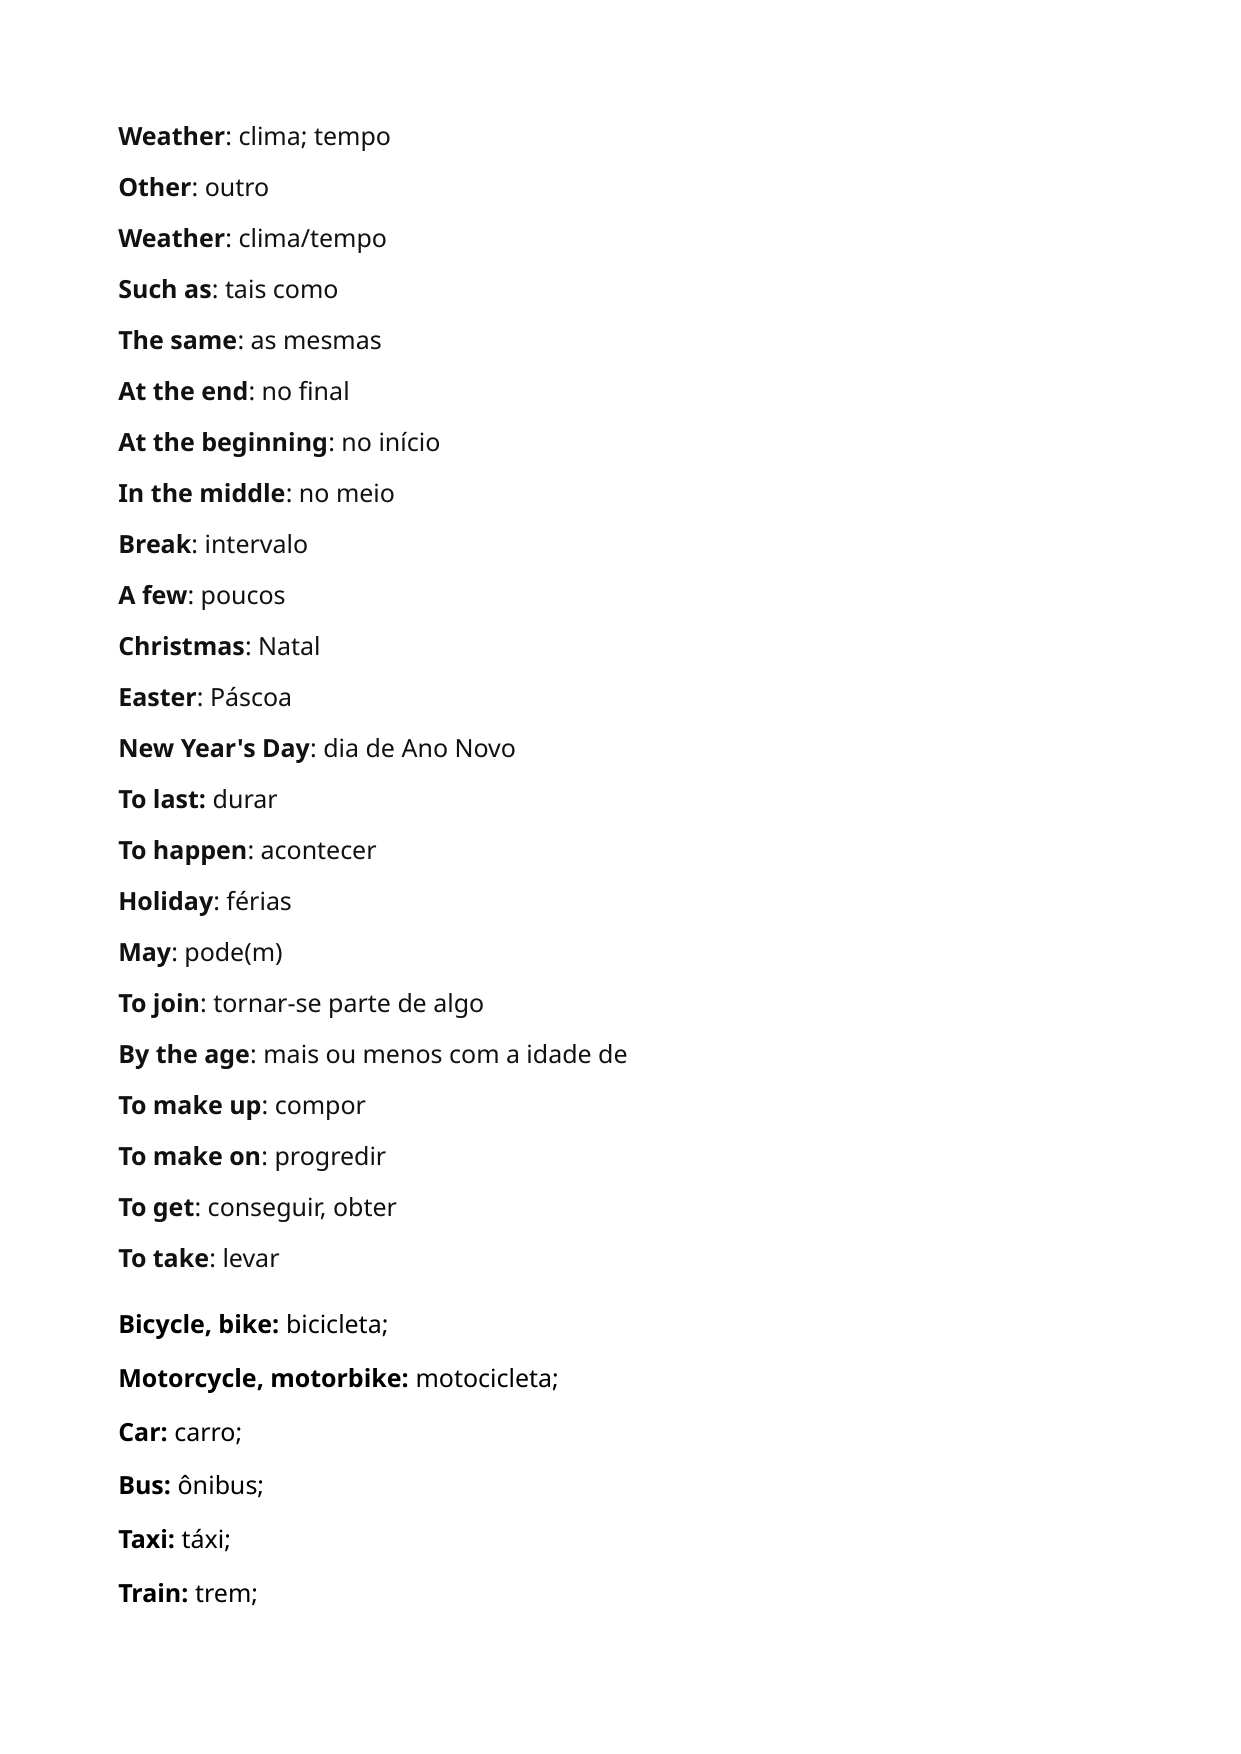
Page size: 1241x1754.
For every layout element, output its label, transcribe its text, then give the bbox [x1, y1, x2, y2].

text Weather: clima; tempo Other: outro Weather: clima/tempo Such as: tais como The same: as mesmas At the end: no final At the beginning: no início In the middle: no meio Break: intervalo A few: poucos Christmas: Natal Easter: Páscoa New Year's Day: dia de Ano Novo To last: durar To happen: acontecer Holiday: férias May: pode(m) To join: tornar-se parte de algo By the age: mais ou menos com a idade de To make up: compor To make on: progredir To get: conseguir, obter To take: levar [118, 118, 1122, 1275]
text Bicycle, bike: bicicleta; [118, 1307, 1122, 1341]
text Car: carro; [118, 1414, 1122, 1448]
text Train: trem; [118, 1575, 1122, 1609]
text Motorcycle, motorbike: motocicleta; [118, 1360, 1122, 1394]
text Taxi: táxi; [118, 1522, 1122, 1556]
text Bus: ônibus; [118, 1468, 1122, 1502]
